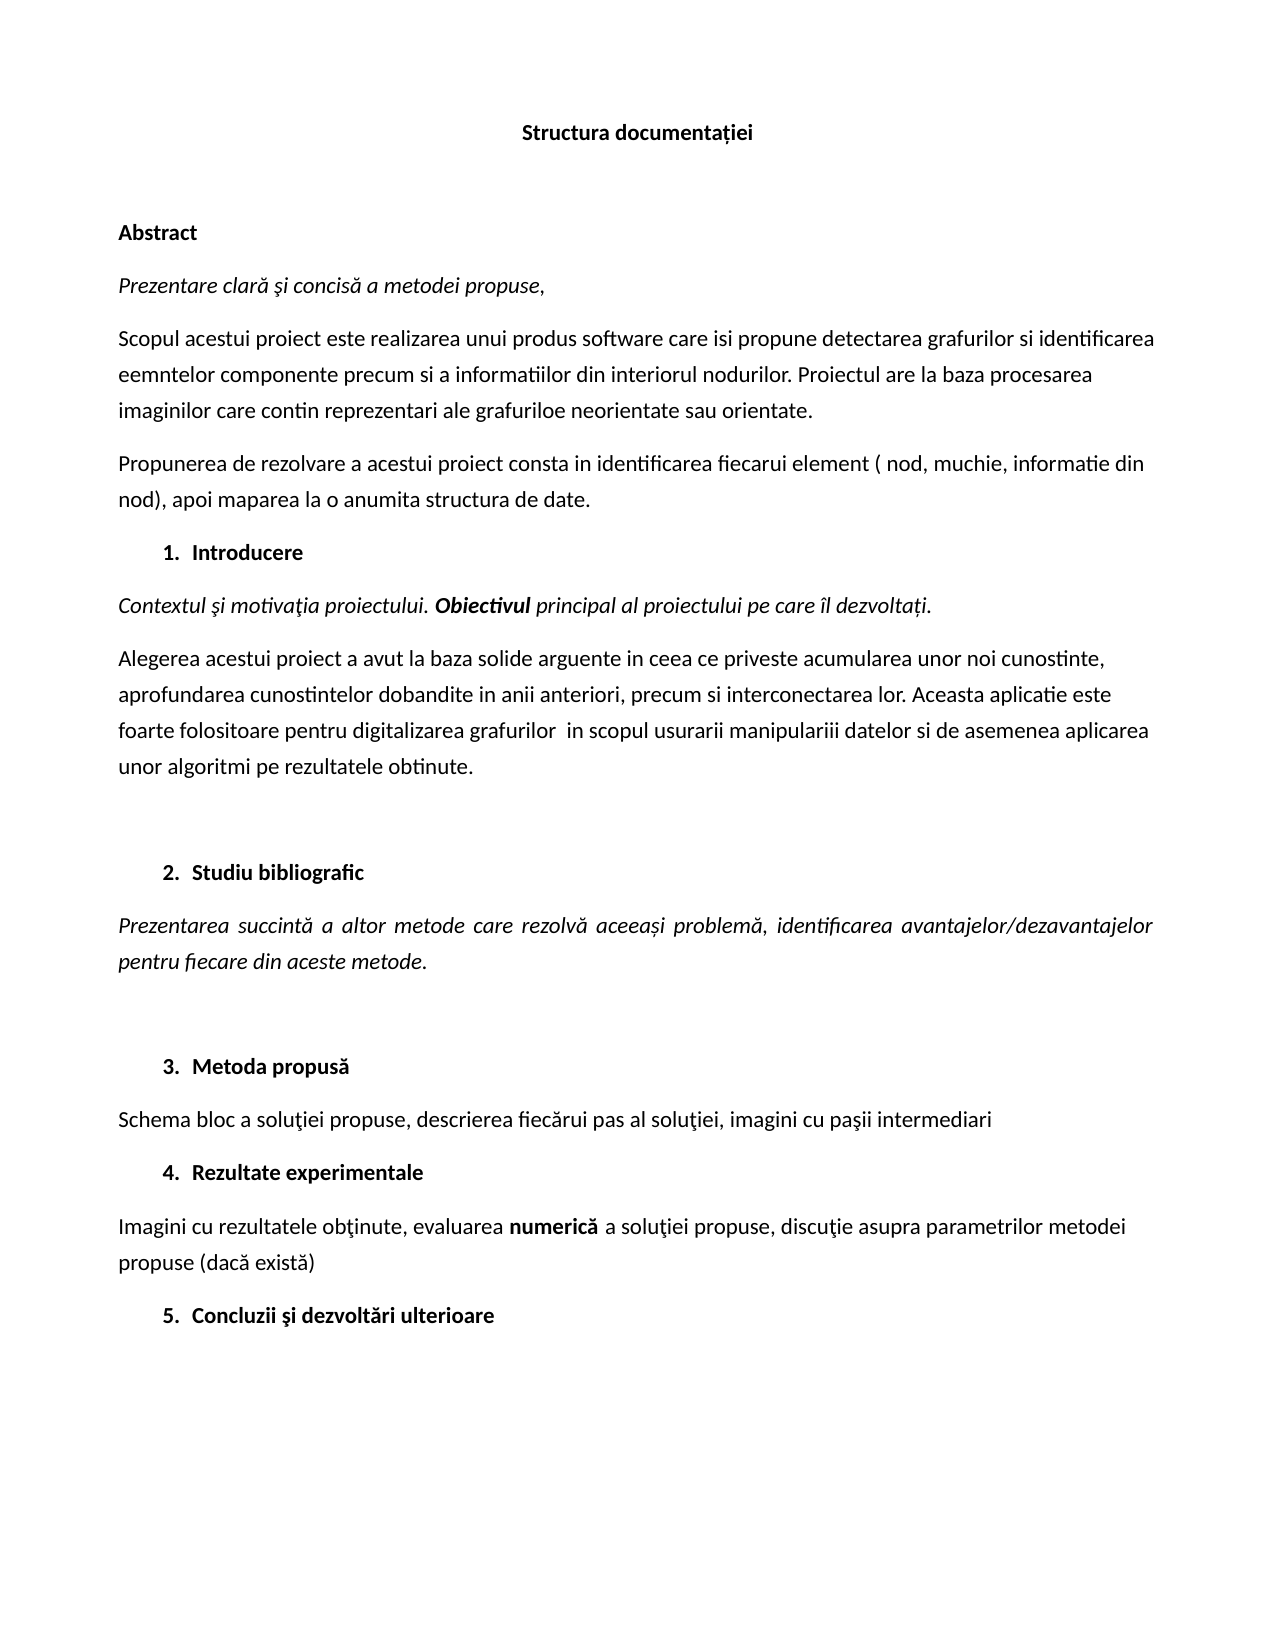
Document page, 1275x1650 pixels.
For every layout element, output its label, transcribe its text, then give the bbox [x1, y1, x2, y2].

text Propunerea de rezolvare a acestui proiect consta in identificarea fiecarui element ( nod, muchie, informatie din nod), apoi maparea la o anumita structura de date. [118, 449, 1157, 513]
text Prezentarea succintă a altor metode care rezolvă aceeași problemă, identificarea avantajelor/dezavantajelor pentru fiecare din aceste metode. [118, 911, 1157, 975]
text Contextul şi motivaţia proiectului. Obiectivul principal al proiectului pe care îl dezvoltați. [118, 591, 1157, 619]
text Prezentare clară şi concisă a metodei propuse, [118, 271, 1157, 299]
text Imagini cu rezultatele obţinute, evaluarea numerică a soluţiei propuse, discuţie asupra parametrilor metodei propuse (dacă există) [118, 1211, 1157, 1276]
text Alegerea acestui proiect a avut la baza solide arguente in ceea ce priveste acumularea unor noi cunostinte, aprofundarea cunostintelor dobandite in anii anteriori, precum si interconectarea lor. Aceasta aplicatie este foarte folositoare pentru digitalizarea grafurilor in scopul usurarii manipulariii datelor si de asemenea aplicarea unor algoritmi pe rezultatele obtinute. [118, 644, 1157, 780]
text Scopul acestui proiect este realizarea unui produs software care isi propune detectarea grafurilor si identificarea eemntelor componente precum si a informatiilor din interiorul nodurilor. Proiectul are la baza procesarea imaginilor care contin reprezentari ale grafuriloe neorientate sau orientate. [118, 324, 1157, 424]
list Concluzii şi dezvoltări ulterioare [162, 1301, 1157, 1329]
list Introducere [162, 538, 1157, 566]
list Metoda propusă [162, 1052, 1157, 1081]
list Studiu bibliografic [162, 858, 1157, 886]
text Abstract [118, 218, 1157, 247]
text Schema bloc a soluţiei propuse, descrierea fiecărui pas al soluţiei, imagini cu paşii intermediari [118, 1105, 1157, 1133]
list Rezultate experimentale [162, 1158, 1157, 1186]
text Structura documentației [118, 118, 1157, 146]
